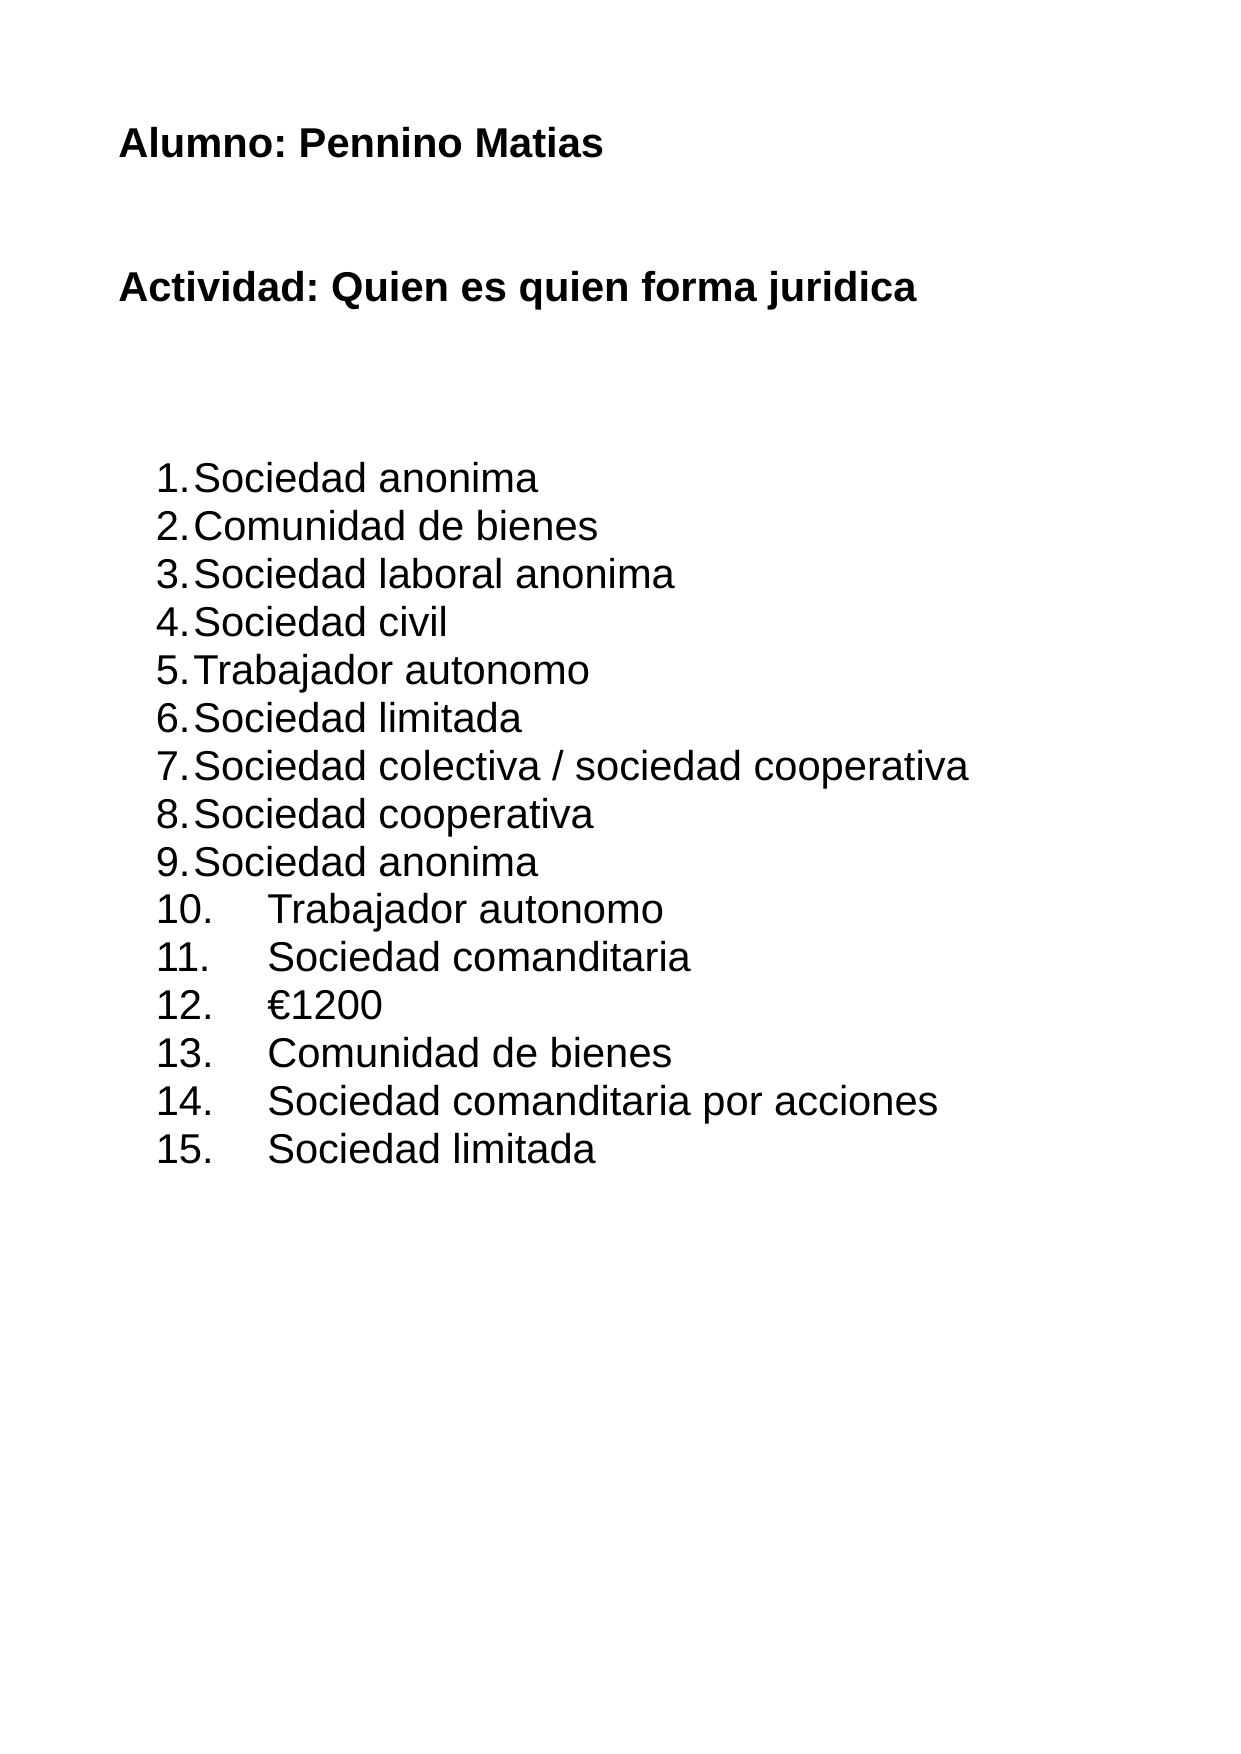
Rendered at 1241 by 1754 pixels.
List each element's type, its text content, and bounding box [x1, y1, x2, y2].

list Sociedad civil [156, 597, 1122, 645]
list Sociedad comanditaria [156, 933, 1122, 981]
list Sociedad laboral anonima [156, 549, 1122, 597]
list €1200 [156, 981, 1122, 1028]
list Sociedad limitada [156, 693, 1122, 741]
text Alumno: Pennino Matias [118, 118, 1122, 166]
list Trabajador autonomo [156, 885, 1122, 933]
list Sociedad cooperativa [156, 789, 1122, 837]
list Trabajador autonomo [156, 645, 1122, 693]
list Comunidad de bienes [156, 1028, 1122, 1076]
list Sociedad limitada [156, 1124, 1122, 1172]
text Actividad: Quien es quien forma juridica [118, 262, 1122, 310]
list Sociedad comanditaria por acciones [156, 1076, 1122, 1124]
list Sociedad anonima [156, 453, 1122, 501]
list Sociedad anonima [156, 837, 1122, 885]
list Comunidad de bienes [156, 501, 1122, 549]
list Sociedad colectiva / sociedad cooperativa [156, 741, 1122, 789]
